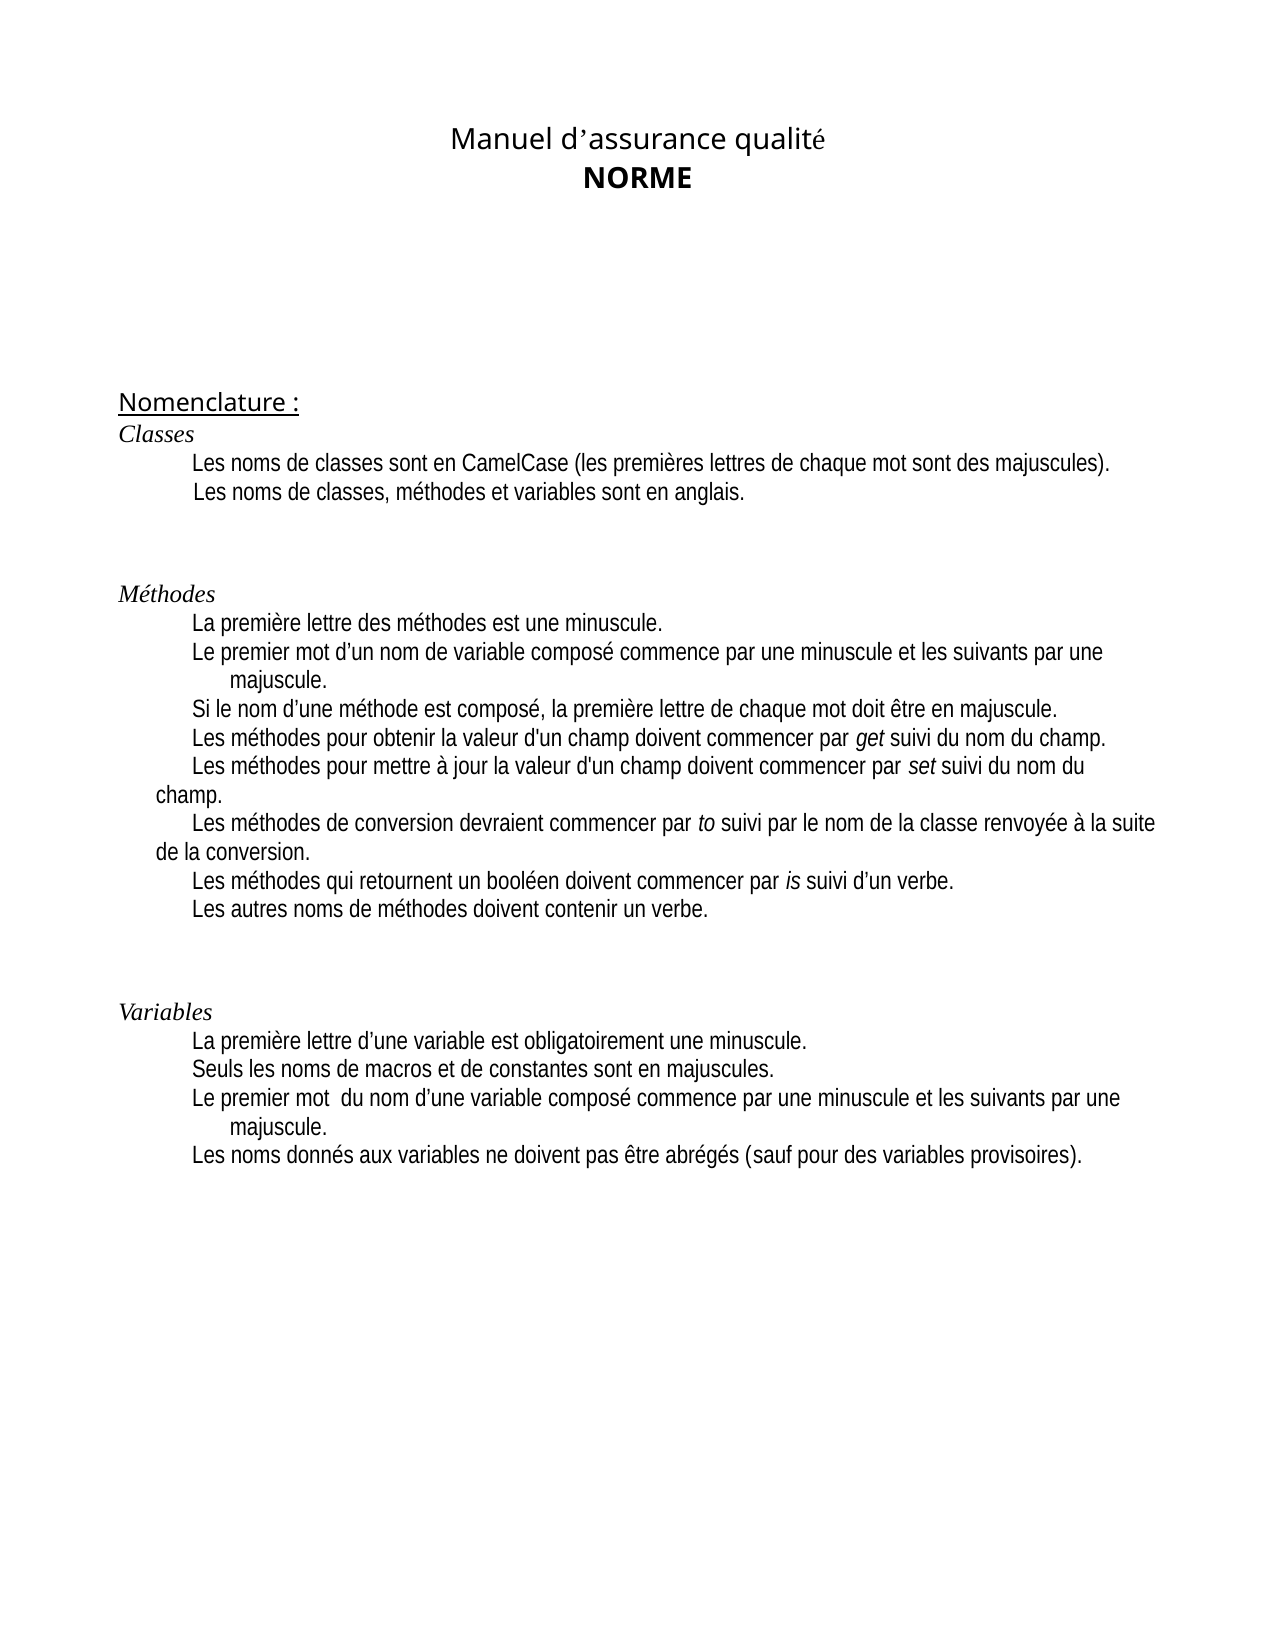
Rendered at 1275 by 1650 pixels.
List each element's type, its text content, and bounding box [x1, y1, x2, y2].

list Si le nom d’une méthode est composé, la première lettre de chaque mot doit être en majuscule. [156, 694, 1157, 722]
list Les méthodes pour mettre à jour la valeur d'un champ doivent commencer par set suivi du nom du champ. [156, 751, 1157, 808]
list Le premier mot d’un nom de variable composé commence par une minuscule et les suivants par une majuscule. [156, 637, 1157, 694]
list Les noms de classes, méthodes et variables sont en anglais. [193, 476, 1157, 505]
text Classes [118, 419, 1157, 448]
list Les noms donnés aux variables ne doivent pas être abrégés (sauf pour des variables provisoires). [156, 1140, 1157, 1169]
text Méthodes [118, 579, 1157, 608]
list Les méthodes pour obtenir la valeur d'un champ doivent commencer par get suivi du nom du champ. [156, 722, 1157, 751]
list Les noms de classes sont en CamelCase (les premières lettres de chaque mot sont des majuscules). [156, 448, 1157, 476]
list Seuls les noms de macros et de constantes sont en majuscules. [156, 1054, 1157, 1083]
list Les autres noms de méthodes doivent contenir un verbe. [156, 894, 1157, 923]
list Les méthodes qui retournent un booléen doivent commencer par is suivi d’un verbe. [156, 866, 1157, 894]
list La première lettre des méthodes est une minuscule. [156, 608, 1157, 637]
text NORME [118, 158, 1157, 197]
text Variables [118, 997, 1157, 1026]
text Manuel d’assurance qualité [118, 118, 1157, 158]
text Nomenclature : [118, 385, 1157, 419]
list Les méthodes de conversion devraient commencer par to suivi par le nom de la classe renvoyée à la suite de la conversion. [156, 808, 1157, 866]
list Le premier mot du nom d’une variable composé commence par une minuscule et les suivants par une majuscule. [156, 1083, 1157, 1140]
list La première lettre d’une variable est obligatoirement une minuscule. [156, 1026, 1157, 1054]
